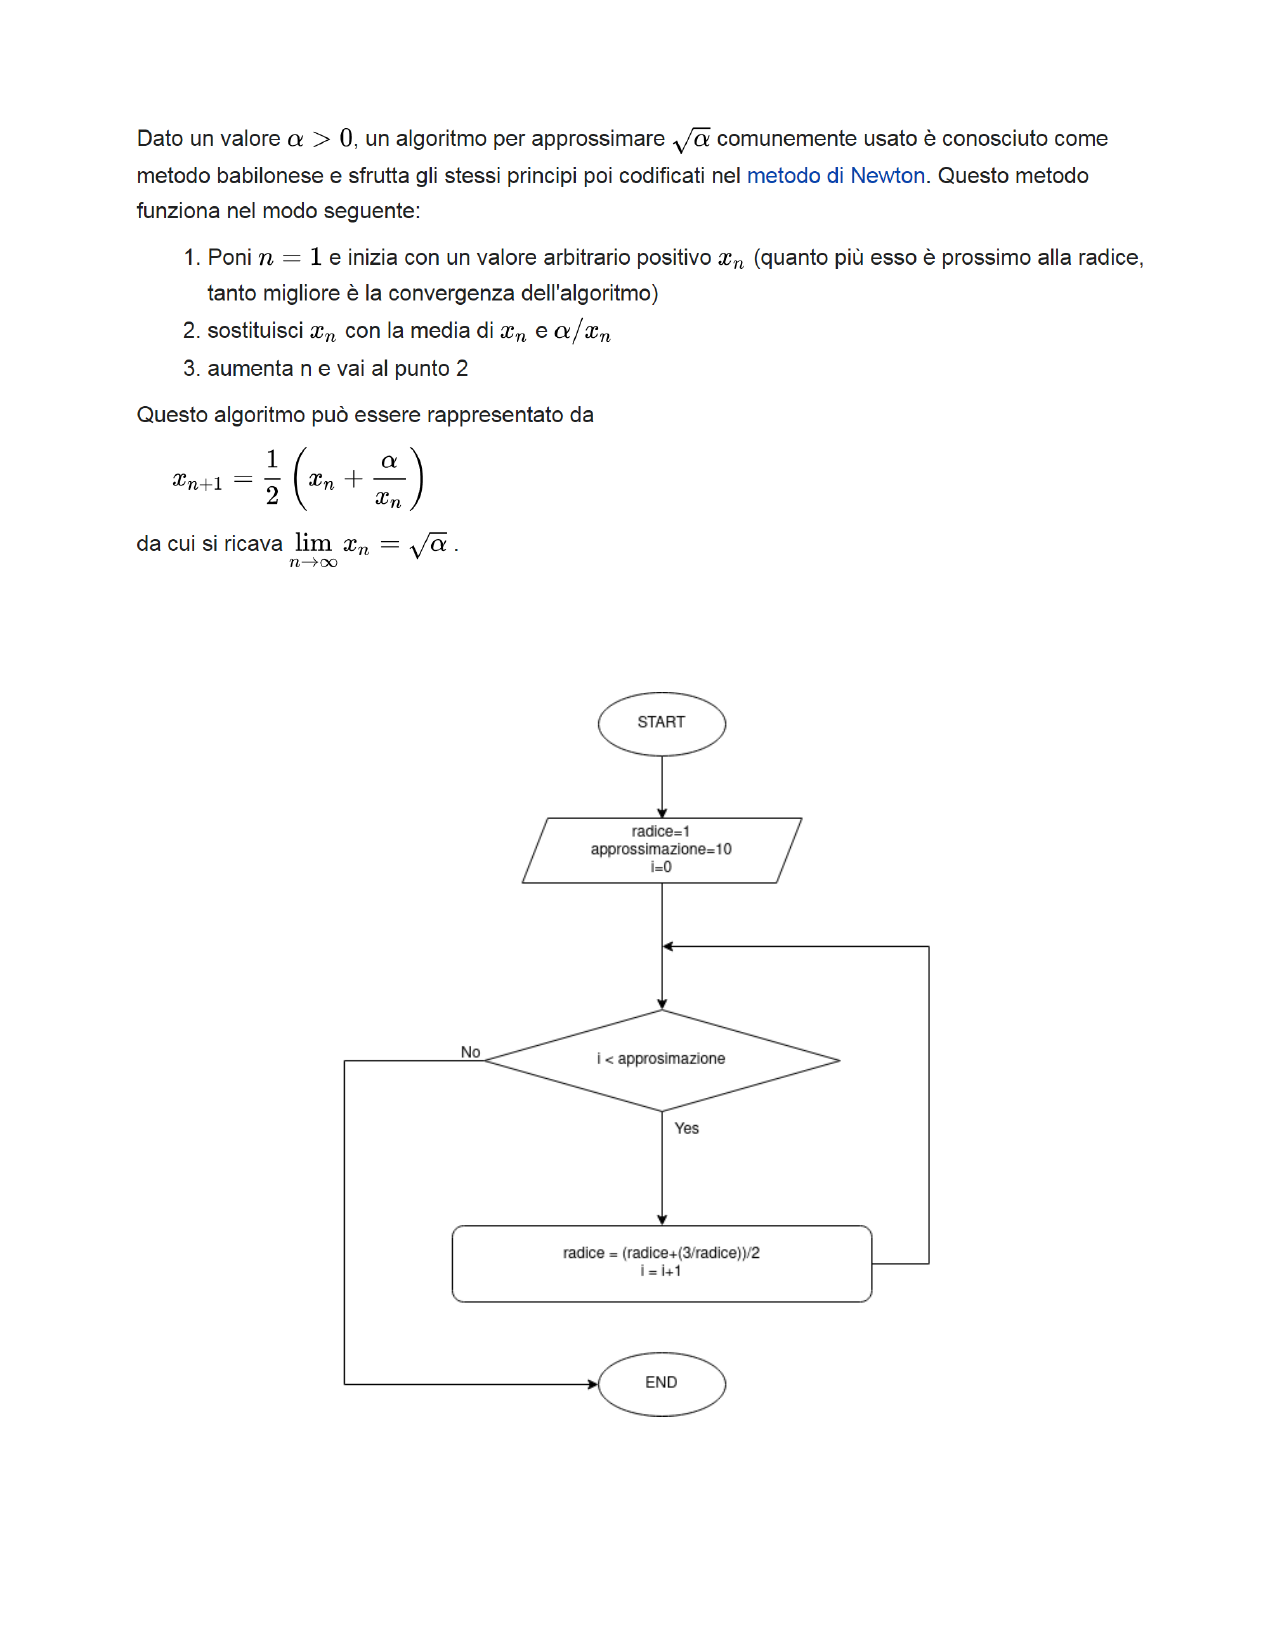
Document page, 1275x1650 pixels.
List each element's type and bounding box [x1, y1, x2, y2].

picture [118, 118, 1157, 578]
picture [335, 692, 940, 1417]
